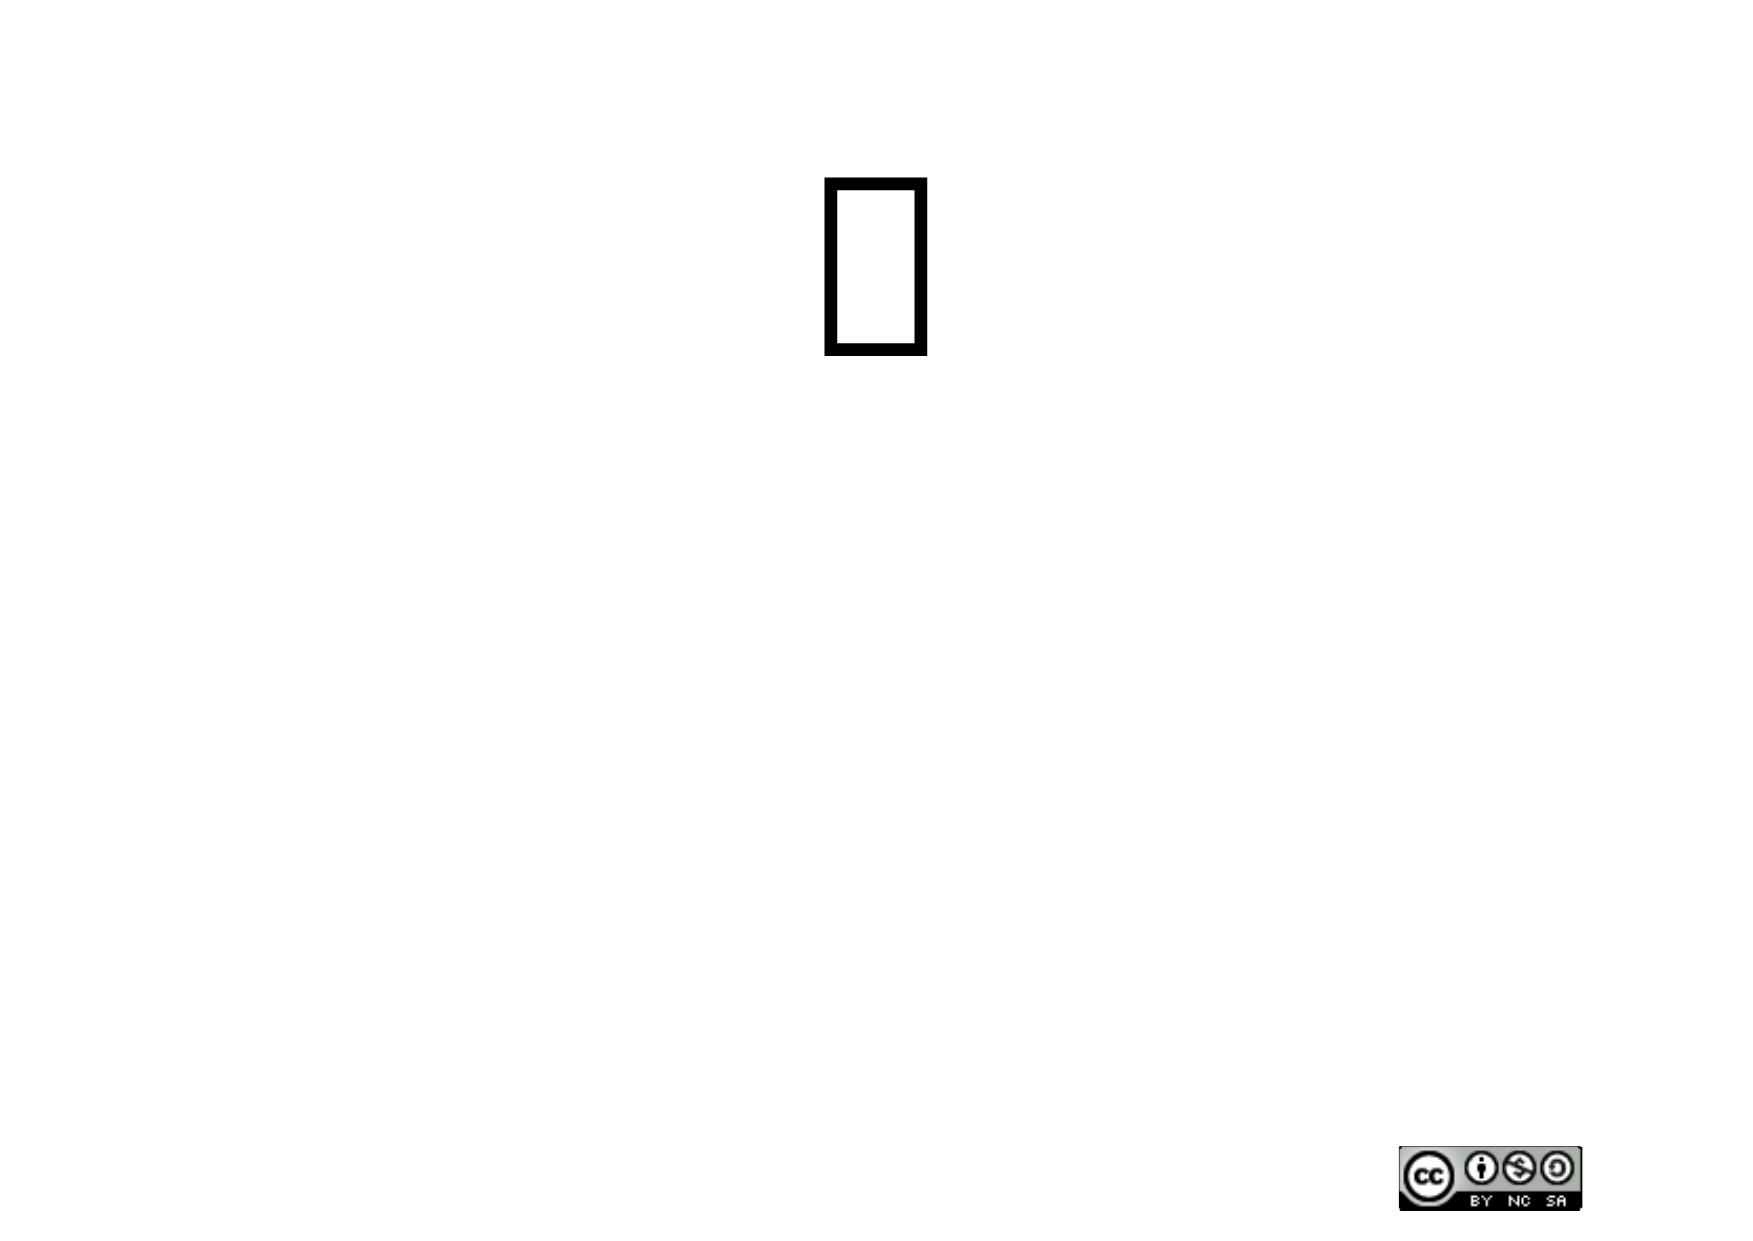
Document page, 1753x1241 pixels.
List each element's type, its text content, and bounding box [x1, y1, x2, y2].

picture [1398, 1146, 1583, 1211]
text  [150, 89, 1602, 429]
